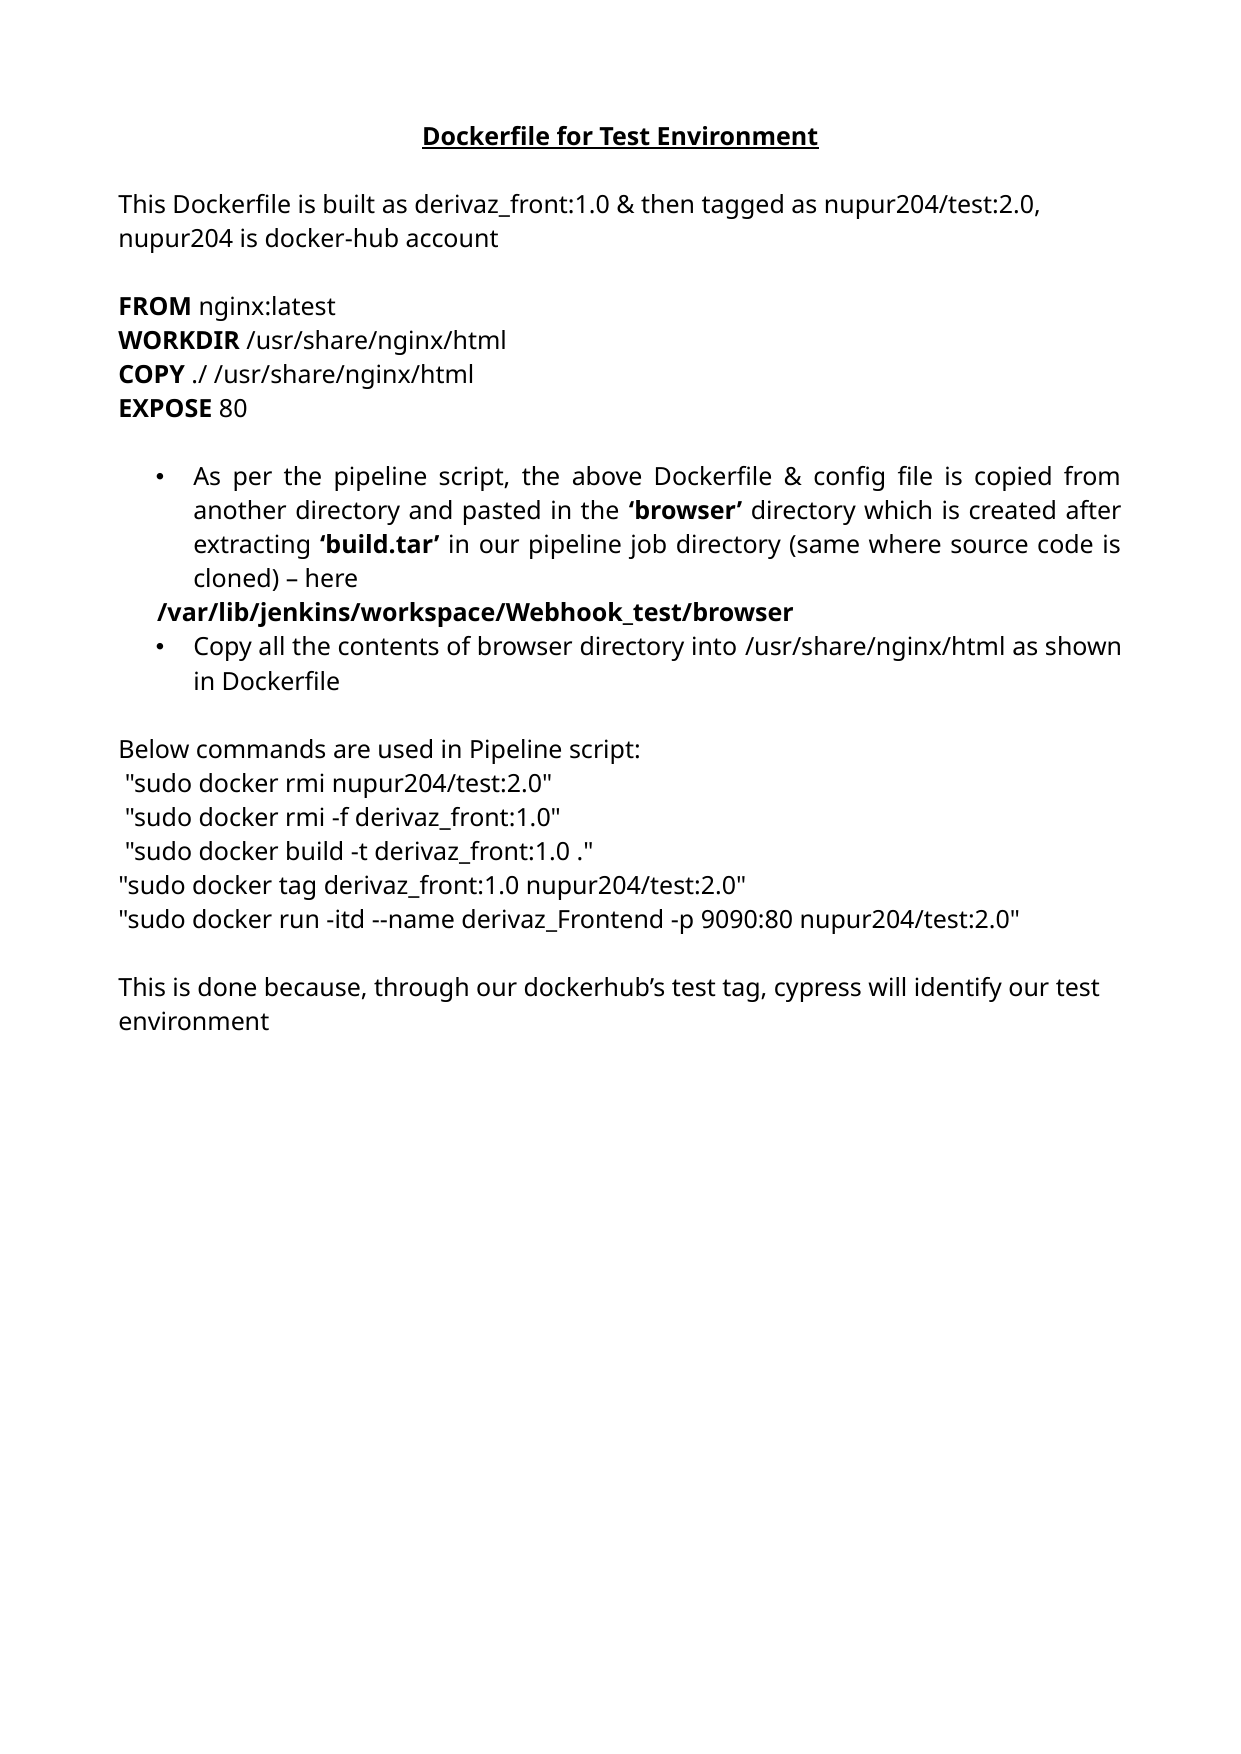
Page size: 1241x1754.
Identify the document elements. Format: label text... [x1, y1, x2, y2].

list As per the pipeline script, the above Dockerfile & config file is copied from another directory and pasted in the ‘browser’ directory which is created after extracting ‘build.tar’ in our pipeline job directory (same where source code is cloned) – here [156, 459, 1122, 595]
list Copy all the contents of browser directory into /usr/share/nginx/html as shown in Dockerfile [156, 629, 1122, 697]
text "sudo docker build -t derivaz_front:1.0 ." [118, 833, 1122, 867]
text "sudo docker rmi nupur204/test:2.0" [118, 765, 1122, 799]
text /var/lib/jenkins/workspace/Webhook_test/browser [118, 595, 1122, 629]
text "sudo docker tag derivaz_front:1.0 nupur204/test:2.0" [118, 867, 1122, 902]
text COPY ./ /usr/share/nginx/html [118, 357, 1122, 391]
text "sudo docker rmi -f derivaz_front:1.0" [118, 799, 1122, 833]
text Dockerfile for Test Environment [118, 118, 1122, 152]
text WORKDIR /usr/share/nginx/html [118, 322, 1122, 357]
text FROM nginx:latest [118, 288, 1122, 322]
text "sudo docker run -itd --name derivaz_Frontend -p 9090:80 nupur204/test:2.0" [118, 902, 1193, 936]
text nupur204 is docker-hub account [118, 220, 1122, 254]
text EXPOSE 80 [118, 391, 1122, 425]
text This Dockerfile is built as derivaz_front:1.0 & then tagged as nupur204/test:2.0, [118, 186, 1122, 220]
text This is done because, through our dockerhub’s test tag, cypress will identify our test environment [118, 970, 1193, 1038]
text Below commands are used in Pipeline script: [118, 731, 1122, 765]
